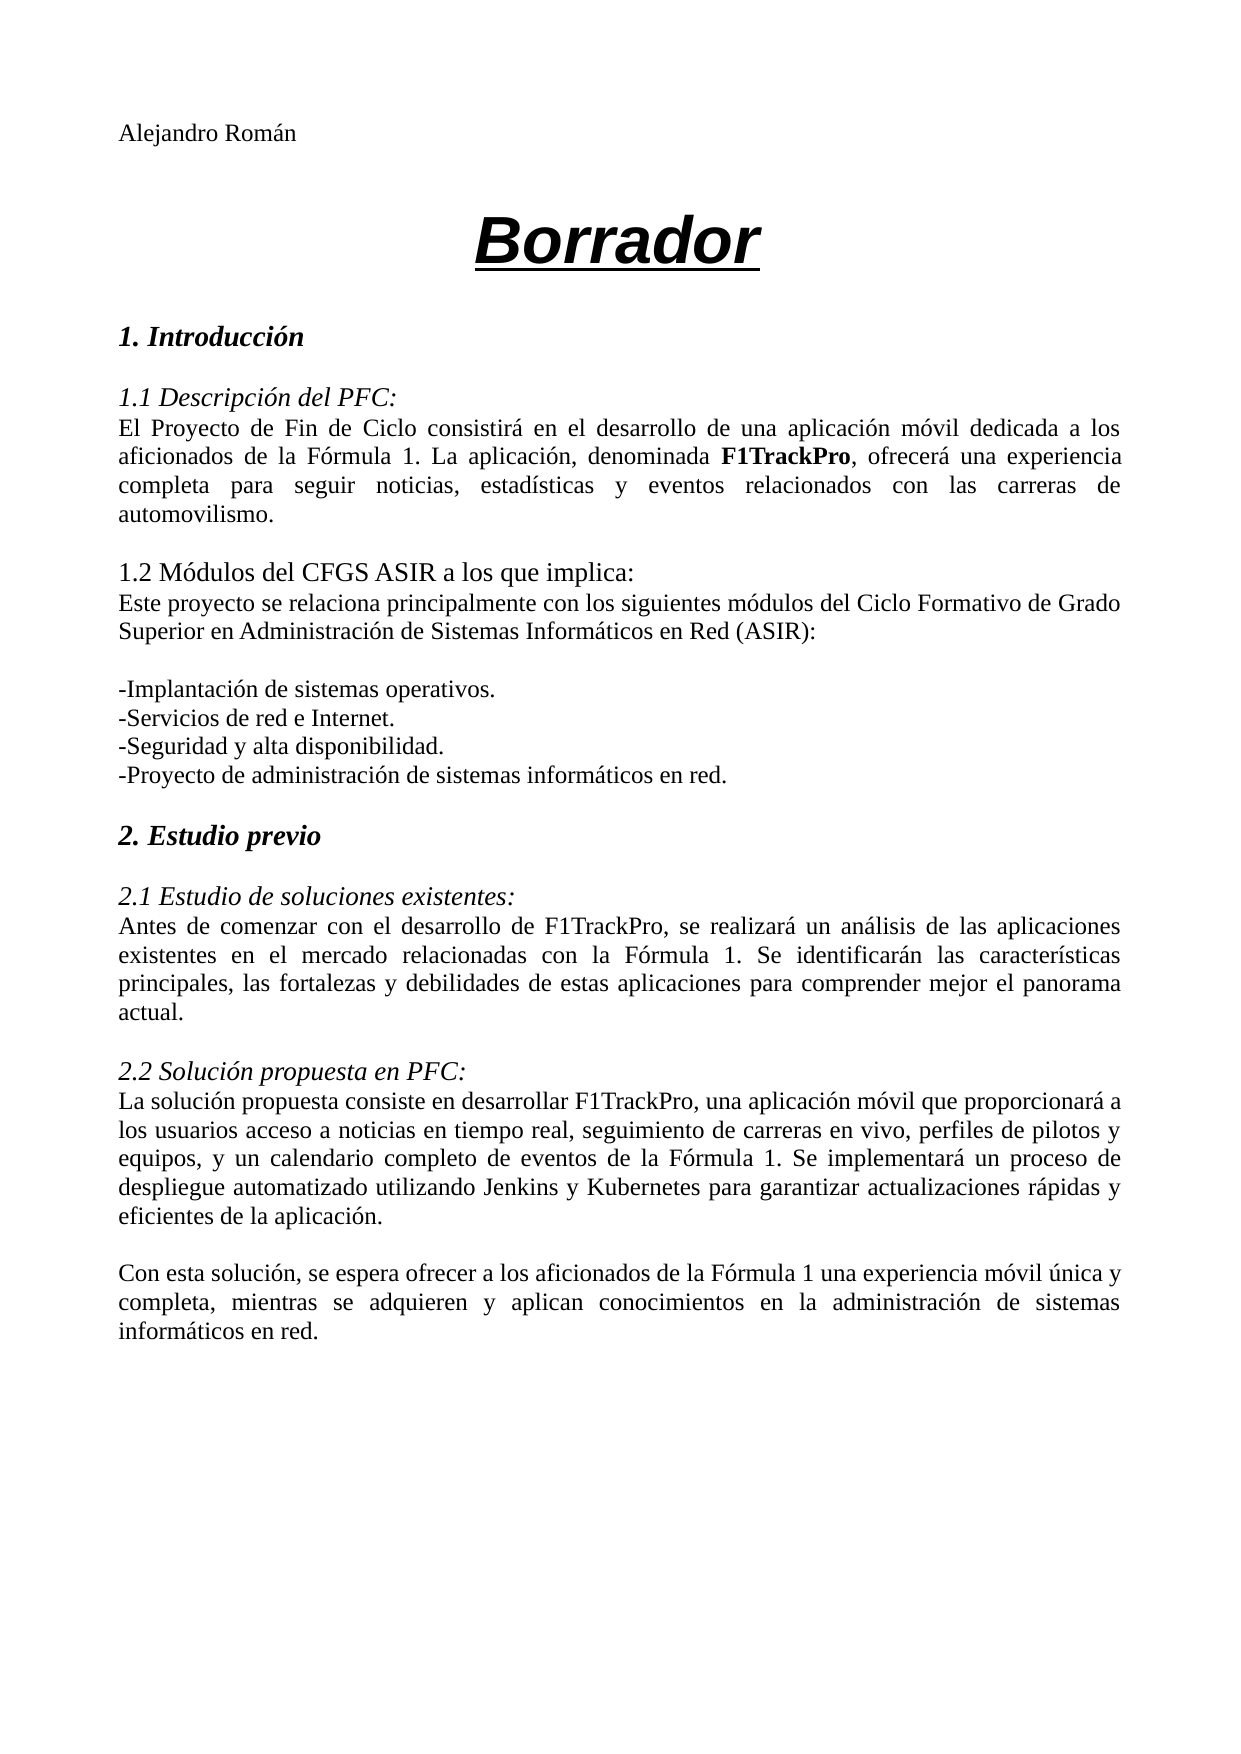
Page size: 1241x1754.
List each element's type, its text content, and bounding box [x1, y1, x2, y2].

text -Servicios de red e Internet. [118, 703, 1122, 731]
text -Implantación de sistemas operativos. [118, 674, 1122, 703]
text Antes de comenzar con el desarrollo de F1TrackPro, se realizará un análisis de las aplicaciones existentes en el mercado relacionadas con la Fórmula 1. Se identificarán las características principales, las fortalezas y debilidades de estas aplicaciones para comprender mejor el panorama actual. [118, 911, 1122, 1026]
text Este proyecto se relaciona principalmente con los siguientes módulos del Ciclo Formativo de Grado Superior en Administración de Sistemas Informáticos en Red (ASIR): [118, 588, 1122, 645]
text 2.1 Estudio de soluciones existentes: [118, 880, 1122, 911]
text 2. Estudio previo [118, 818, 1122, 851]
text -Seguridad y alta disponibilidad. [118, 731, 1122, 760]
text La solución propuesta consiste en desarrollar F1TrackPro, una aplicación móvil que proporcionará a los usuarios acceso a noticias en tiempo real, seguimiento de carreras en vivo, perfiles de pilotos y equipos, y un calendario completo de eventos de la Fórmula 1. Se implementará un proceso de despliegue automatizado utilizando Jenkins y Kubernetes para garantizar actualizaciones rápidas y eficientes de la aplicación. [118, 1086, 1122, 1230]
text 2.2 Solución propuesta en PFC: [118, 1055, 1122, 1086]
text 1.1 Descripción del PFC: [118, 382, 1122, 413]
text El Proyecto de Fin de Ciclo consistirá en el desarrollo de una aplicación móvil dedicada a los aficionados de la Fórmula 1. La aplicación, denominada F1TrackPro, ofrecerá una experiencia completa para seguir noticias, estadísticas y eventos relacionados con las carreras de automovilismo. [118, 413, 1122, 528]
text 1. Introducción [118, 319, 1122, 353]
text Con esta solución, se espera ofrecer a los aficionados de la Fórmula 1 una experiencia móvil única y completa, mientras se adquieren y aplican conocimientos en la administración de sistemas informáticos en red. [118, 1258, 1122, 1345]
text 1.2 Módulos del CFGS ASIR a los que implica: [118, 556, 1122, 588]
text -Proyecto de administración de sistemas informáticos en red. [118, 760, 1122, 789]
title Borrador [118, 201, 1122, 278]
